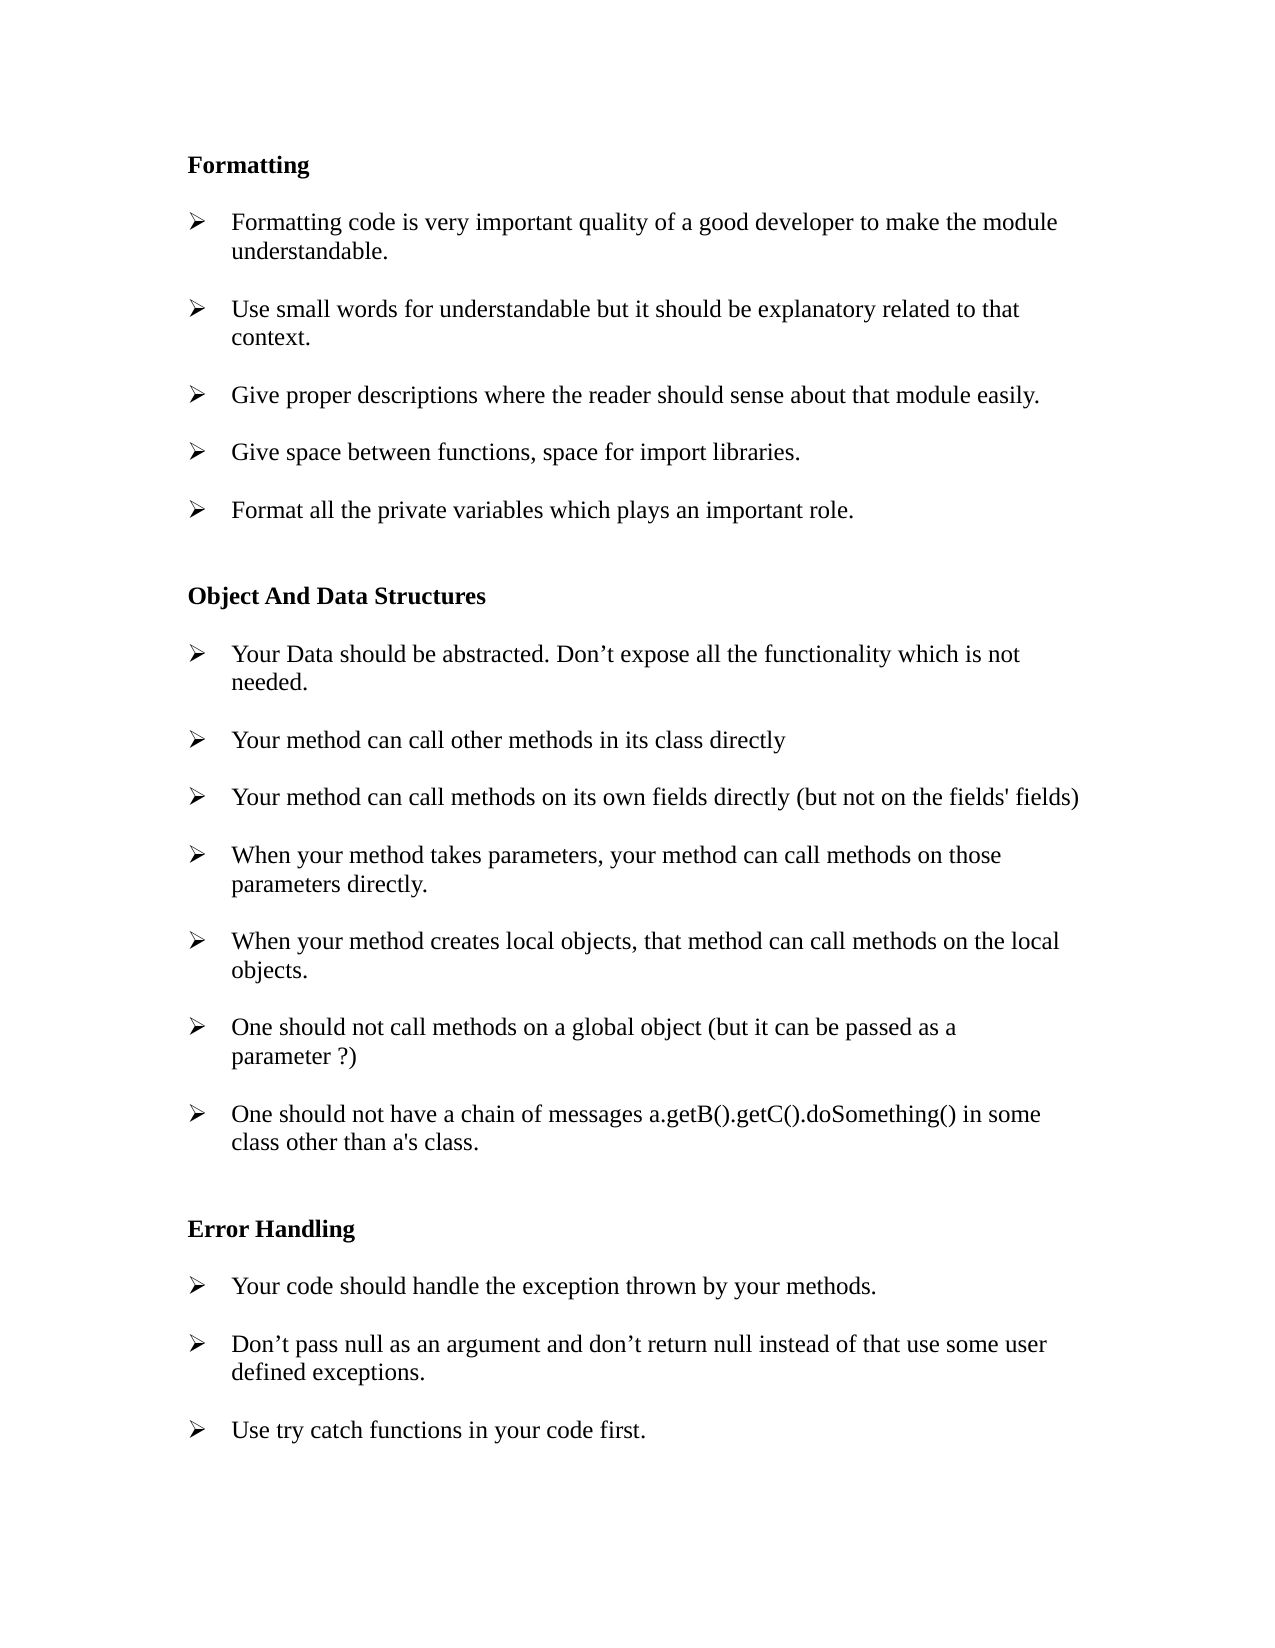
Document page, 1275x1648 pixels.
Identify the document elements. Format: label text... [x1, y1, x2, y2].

list Your Data should be abstracted. Don’t expose all the functionality which is not needed. [187, 639, 1088, 696]
list Your method can call methods on its own fields directly (but not on the fields' fields) [187, 782, 1088, 811]
list When your method creates local objects, that method can call methods on the local objects. [187, 926, 1088, 984]
list Your code should handle the exception thrown by your methods. [187, 1271, 1088, 1300]
list Give proper descriptions where the reader should sense about that module easily. [187, 380, 1088, 409]
text Error Handling [187, 1214, 1088, 1242]
list Your method can call other methods in its class directly [187, 725, 1088, 754]
list Format all the private variables which plays an important role. [187, 495, 1088, 524]
list Give space between functions, space for import libraries. [187, 437, 1088, 466]
list When your method takes parameters, your method can call methods on those parameters directly. [187, 840, 1088, 897]
list One should not call methods on a global object (but it can be passed as a parameter ?) [187, 1012, 1088, 1070]
list Formatting code is very important quality of a good developer to make the module understandable. [187, 207, 1088, 265]
text Formatting [187, 150, 1088, 179]
list Use try catch functions in your code first. [187, 1415, 1088, 1444]
list Use small words for understandable but it should be explanatory related to that context. [187, 294, 1088, 351]
list Don’t pass null as an argument and don’t return null instead of that use some user defined exceptions. [187, 1329, 1088, 1386]
list One should not have a chain of messages a.getB().getC().doSomething() in some class other than a's class. [187, 1099, 1088, 1156]
text Object And Data Structures [187, 581, 1088, 610]
